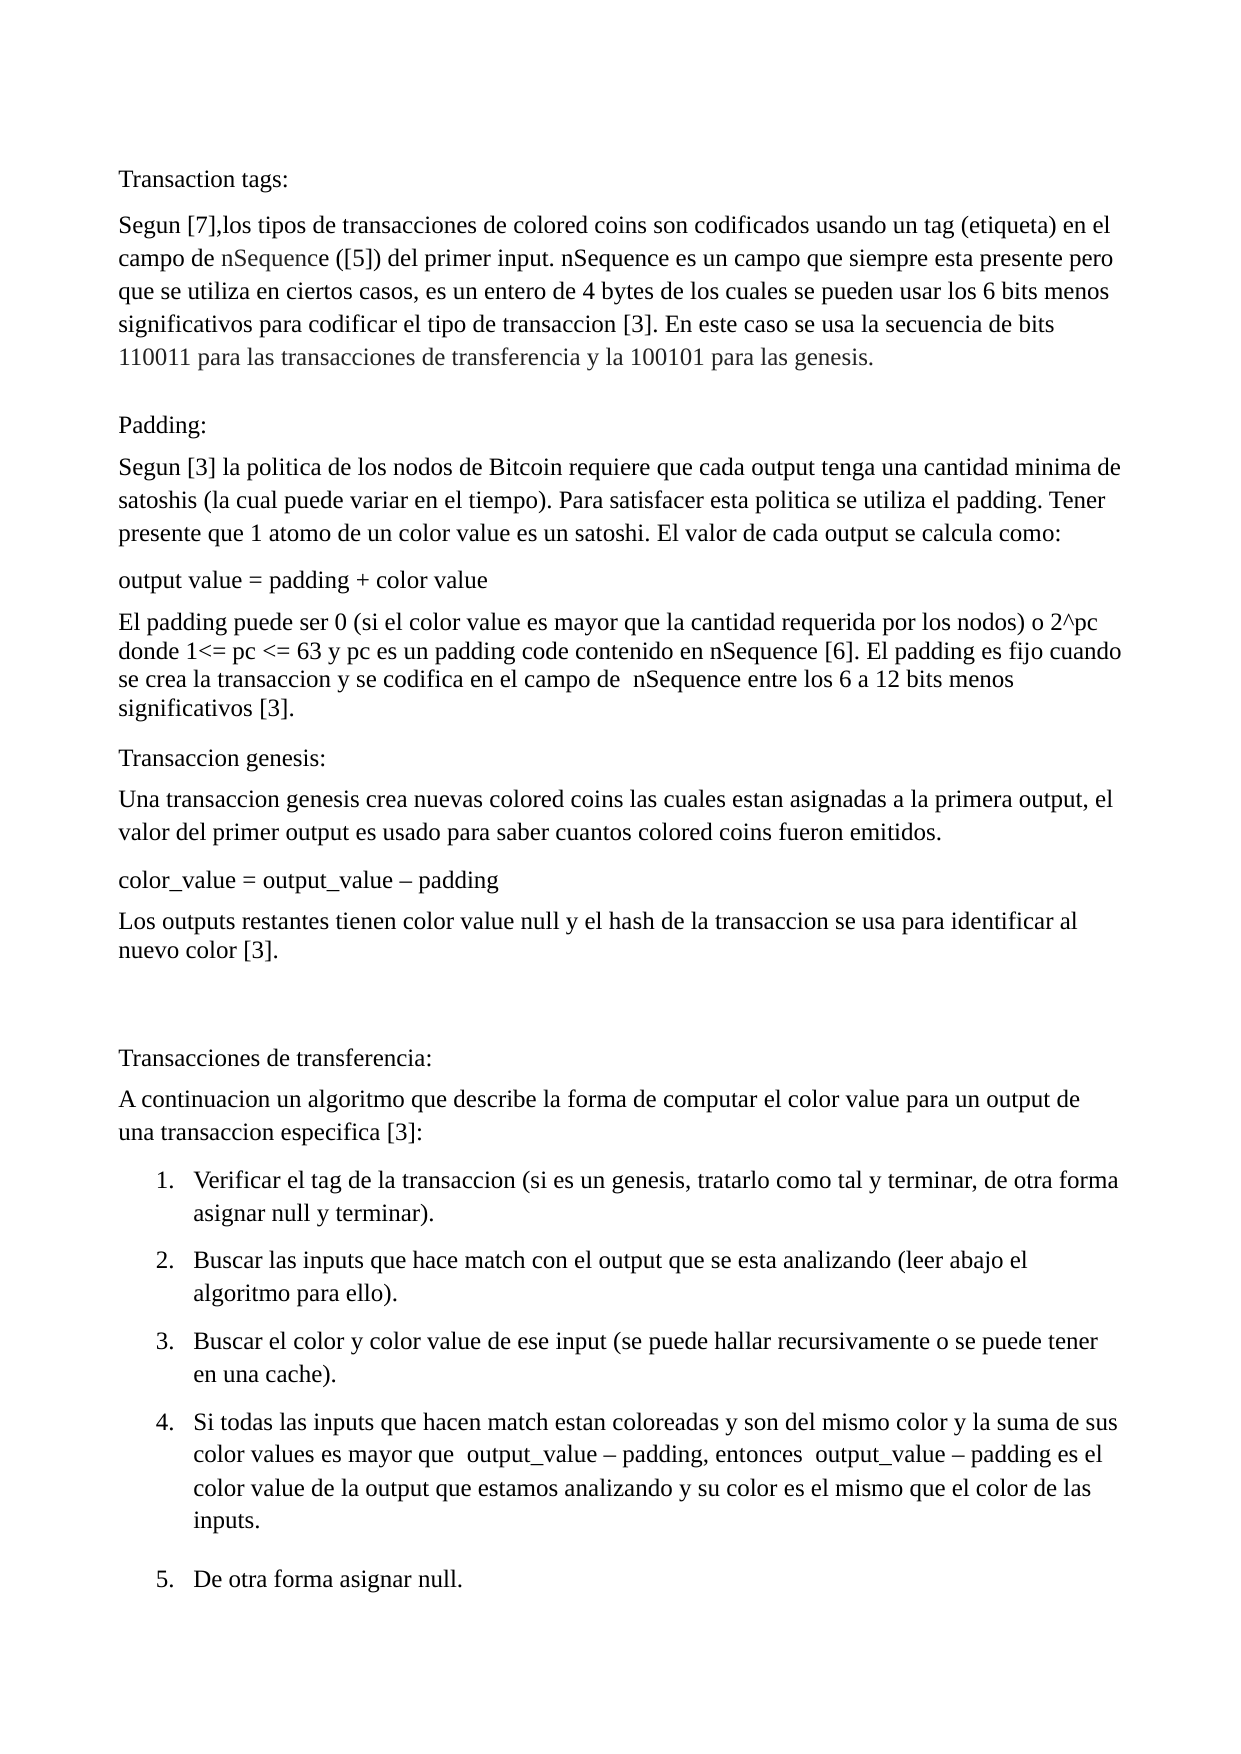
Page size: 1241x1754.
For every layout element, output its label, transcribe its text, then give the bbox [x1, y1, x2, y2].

text El padding puede ser 0 (si el color value es mayor que la cantidad requerida por los nodos) o 2^pc donde 1<= pc <= 63 y pc es un padding code contenido en nSequence [6]. El padding es fijo cuando se crea la transaccion y se codifica en el campo de nSequence entre los 6 a 12 bits menos significativos [3]. [118, 607, 1122, 722]
subtitle Padding: [118, 411, 1122, 439]
list Verificar el tag de la transaccion (si es un genesis, tratarlo como tal y terminar, de otra forma asignar null y terminar). [156, 1165, 1122, 1226]
subtitle Transaction tags: [118, 164, 1122, 193]
subtitle Transaccion genesis: [118, 743, 1122, 772]
list Buscar las inputs que hace match con el output que se esta analizando (leer abajo el algoritmo para ello). [156, 1245, 1122, 1307]
text Una transaccion genesis crea nuevas colored coins las cuales estan asignadas a la primera output, el valor del primer output es usado para saber cuantos colored coins fueron emitidos. [118, 784, 1122, 846]
list Buscar el color y color value de ese input (se puede hallar recursivamente o se puede tener en una cache). [156, 1326, 1122, 1388]
text output value = padding + color value [118, 565, 1122, 594]
text color_value = output_value – padding [118, 865, 1122, 893]
text A continuacion un algoritmo que describe la forma de computar el color value para un output de una transaccion especifica [3]: [118, 1084, 1122, 1146]
text Segun [3] la politica de los nodos de Bitcoin requiere que cada output tenga una cantidad minima de satoshis (la cual puede variar en el tiempo). Para satisfacer esta politica se utiliza el padding. Tener presente que 1 atomo de un color value es un satoshi. El valor de cada output se calcula como: [118, 452, 1122, 547]
list De otra forma asignar null. [156, 1564, 1122, 1592]
list Si todas las inputs que hacen match estan coloreadas y son del mismo color y la suma de sus color values es mayor que output_value – padding, entonces output_value – padding es el color value de la output que estamos analizando y su color es el mismo que el color de las inputs. [156, 1407, 1122, 1534]
text Segun [7],los tipos de transacciones de colored coins son codificados usando un tag (etiqueta) en el campo de nSequence ([5]) del primer input. nSequence es un campo que siempre esta presente pero que se utiliza en ciertos casos, es un entero de 4 bytes de los cuales se pueden usar los 6 bits menos significativos para codificar el tipo de transaccion [3]. En este caso se usa la secuencia de bits 110011 para las transacciones de transferencia y la 100101 para las genesis. [118, 210, 1122, 371]
subtitle Transacciones de transferencia: [118, 1043, 1122, 1072]
text Los outputs restantes tienen color value null y el hash de la transaccion se usa para identificar al nuevo color [3]. [118, 906, 1122, 964]
